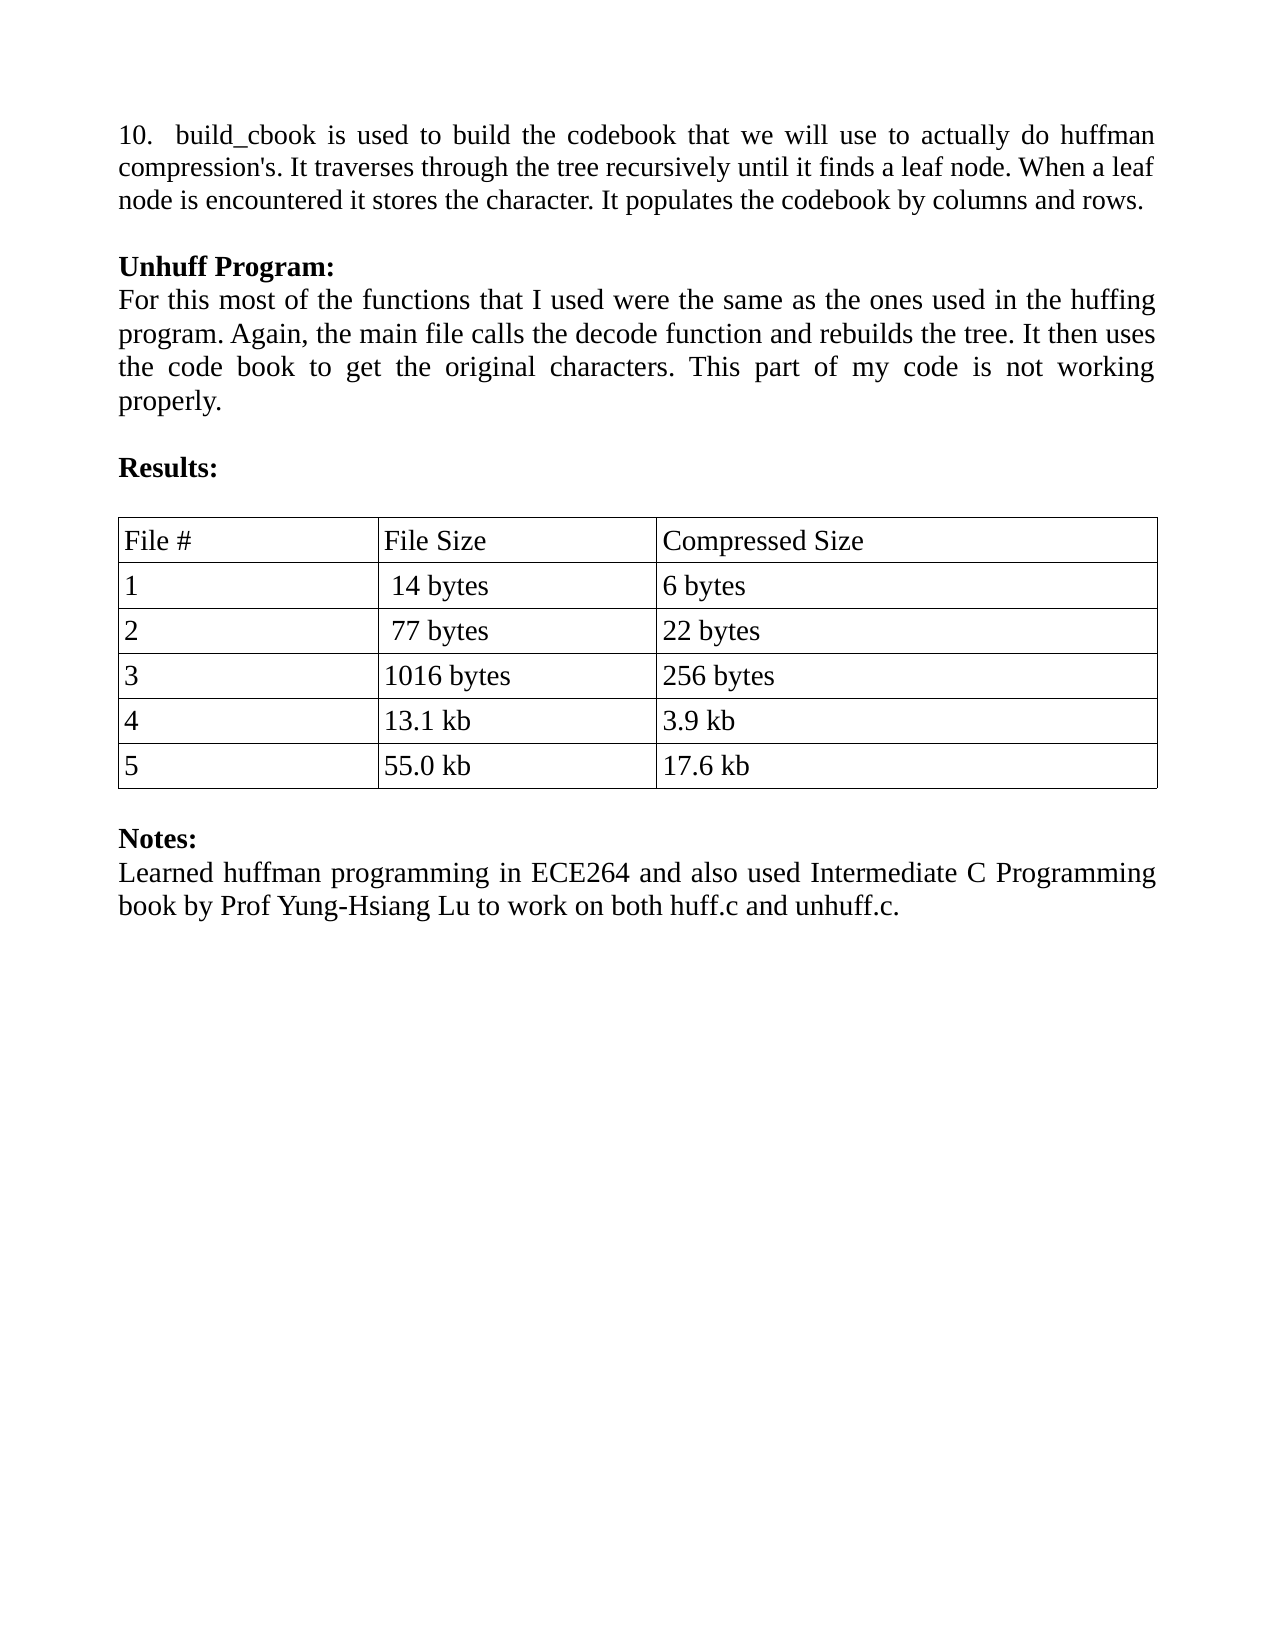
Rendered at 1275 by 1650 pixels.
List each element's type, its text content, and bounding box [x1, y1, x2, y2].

table_cell 3.9 kb [657, 699, 1157, 743]
table_cell 1 [119, 563, 378, 607]
table_cell 14 bytes [379, 563, 656, 607]
table_cell 2 [119, 609, 378, 652]
text For this most of the functions that I used were the same as the ones used in the huffing program. Again, the main file calls the decode function and rebuilds the tree. It then uses the code book to get the original characters. This part of my code is not working properly. [118, 282, 1157, 417]
table_header File Size [379, 518, 656, 562]
table_cell 4 [119, 699, 378, 743]
table_cell 6 bytes [657, 563, 1157, 607]
table_cell 256 bytes [657, 654, 1157, 698]
table_cell 5 [119, 744, 378, 788]
text Unhuff Program: [118, 249, 1157, 282]
table_cell 1016 bytes [379, 654, 656, 698]
table_cell 55.0 kb [379, 744, 656, 788]
table_cell 3 [119, 654, 378, 698]
text Results: [118, 450, 1157, 484]
text Learned huffman programming in ECE264 and also used Intermediate C Programming book by Prof Yung-Hsiang Lu to work on both huff.c and unhuff.c. [118, 855, 1157, 922]
text 10. build_cbook is used to build the codebook that we will use to actually do huffman compression's. It traverses through the tree recursively until it finds a leaf node. When a leaf node is encountered it stores the character. It populates the codebook by columns and rows. [118, 118, 1157, 215]
table_header Compressed Size [657, 518, 1157, 562]
table_cell 77 bytes [379, 609, 656, 652]
table_header File # [119, 518, 378, 562]
table_cell 13.1 kb [379, 699, 656, 743]
text Notes: [118, 821, 1157, 855]
table_cell 22 bytes [657, 609, 1157, 652]
table_cell 17.6 kb [657, 744, 1157, 788]
